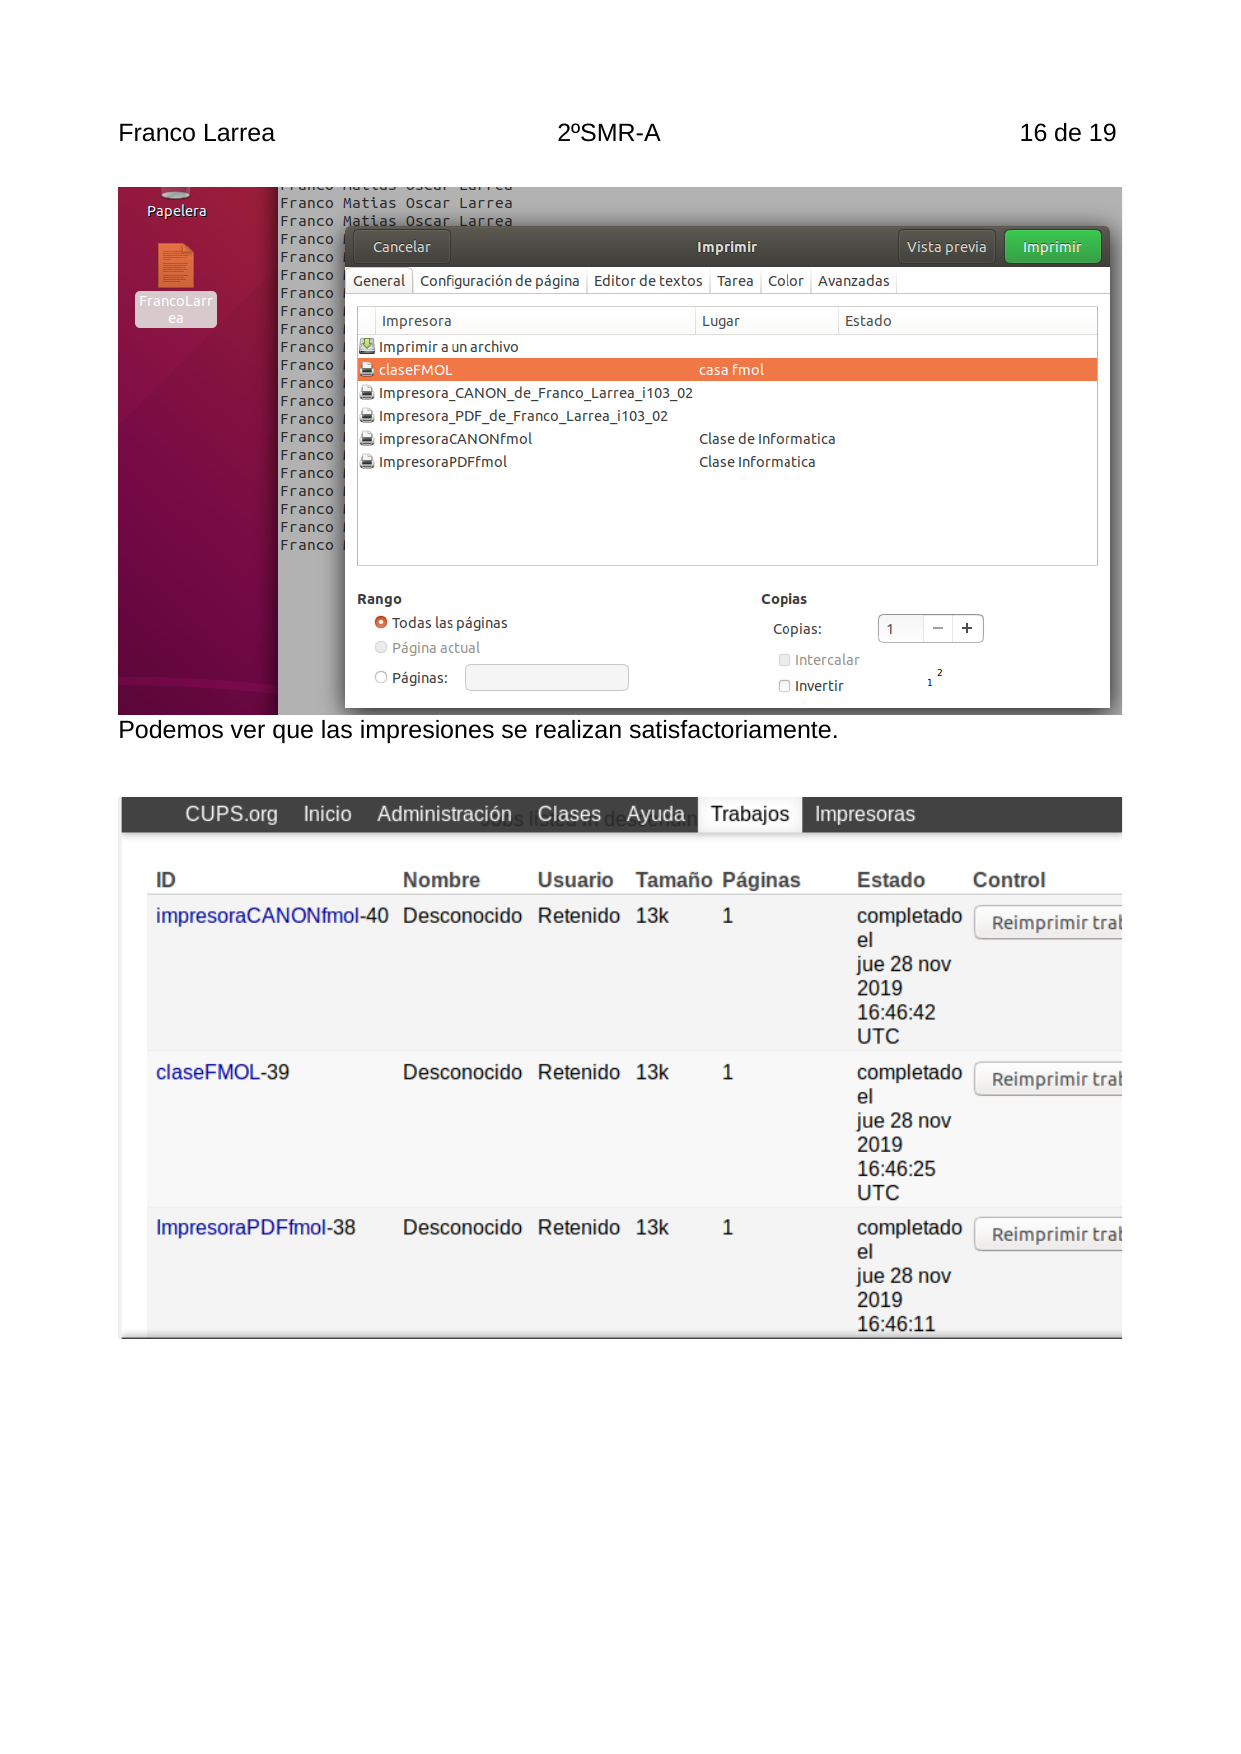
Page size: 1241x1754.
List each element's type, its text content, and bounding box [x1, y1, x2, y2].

picture [118, 797, 1123, 1339]
text Podemos ver que las impresiones se realizan satisfactoriamente. [118, 715, 1122, 743]
picture [118, 187, 1123, 715]
